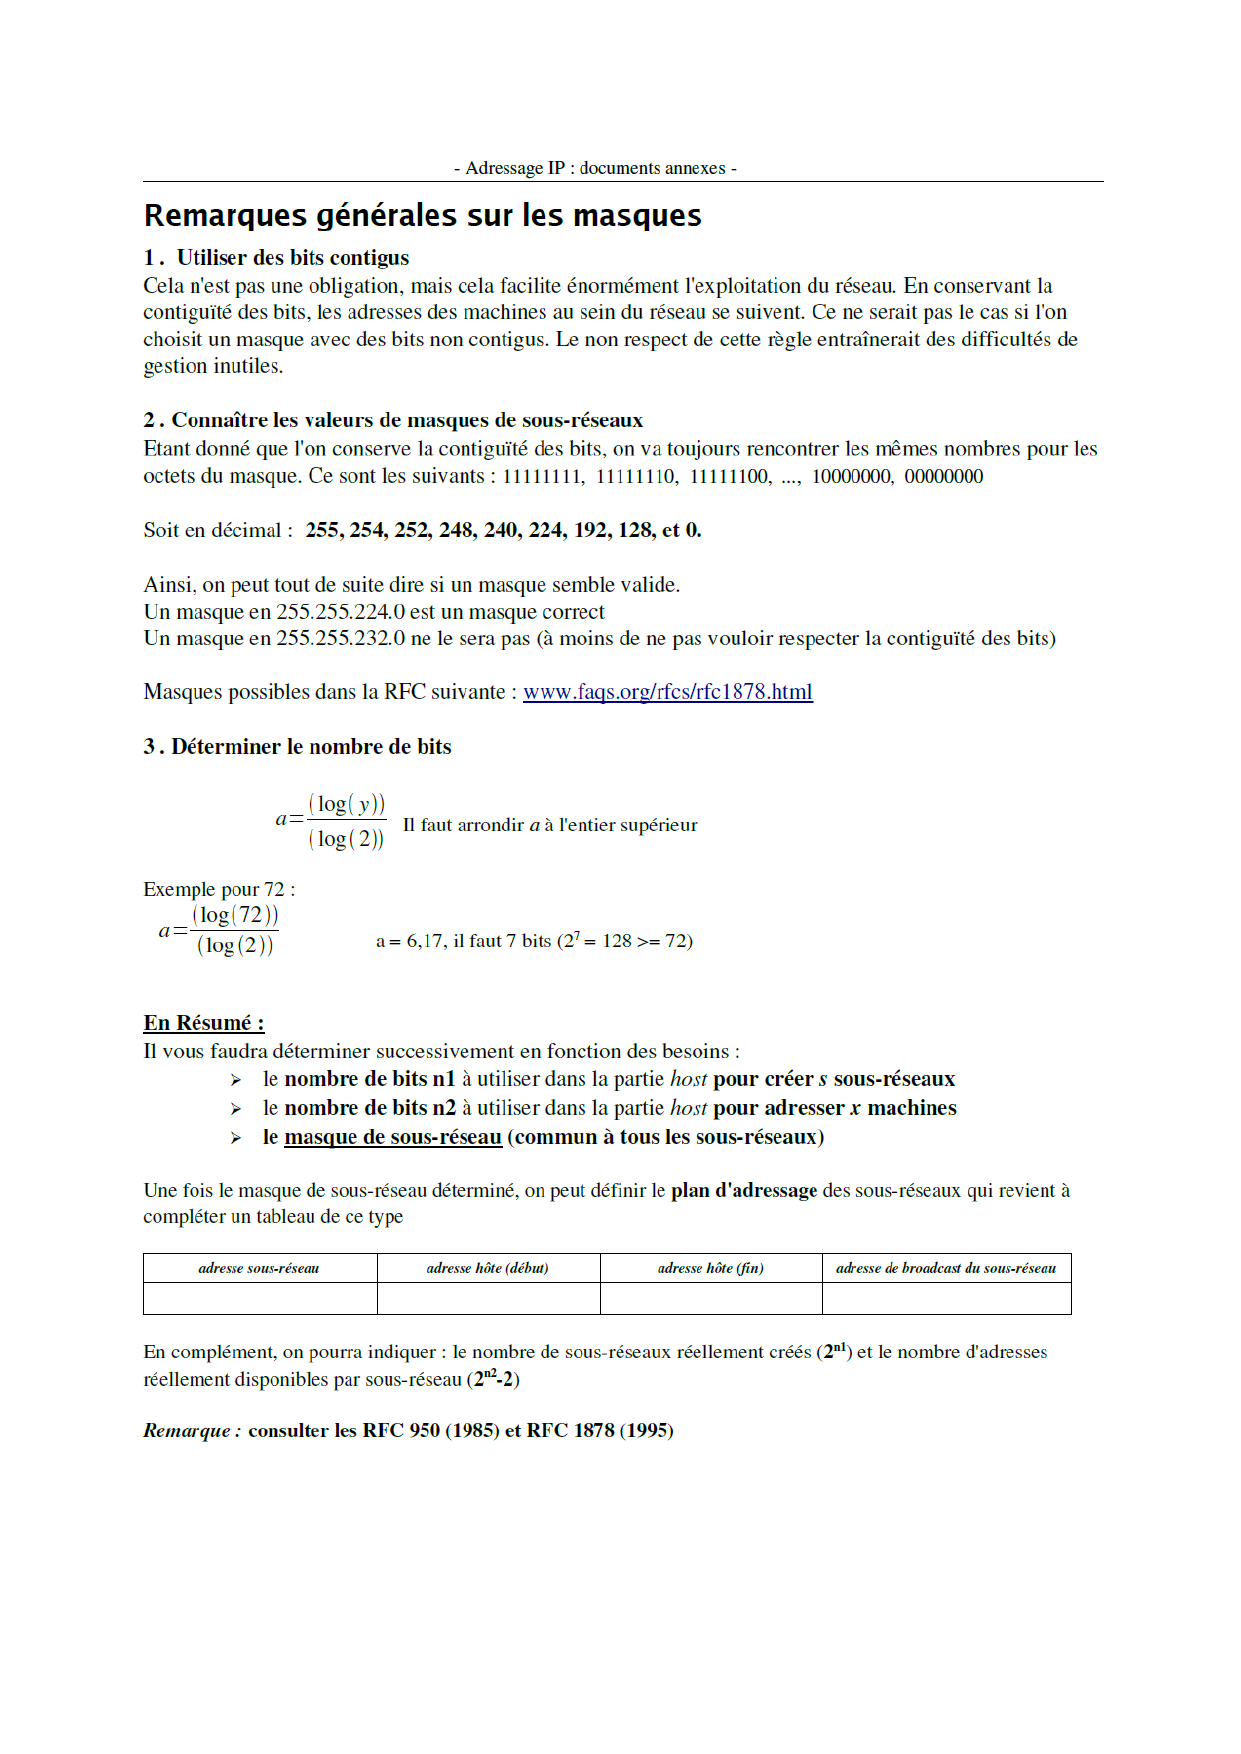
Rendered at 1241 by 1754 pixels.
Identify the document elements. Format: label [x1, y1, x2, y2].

picture [118, 118, 1123, 1504]
